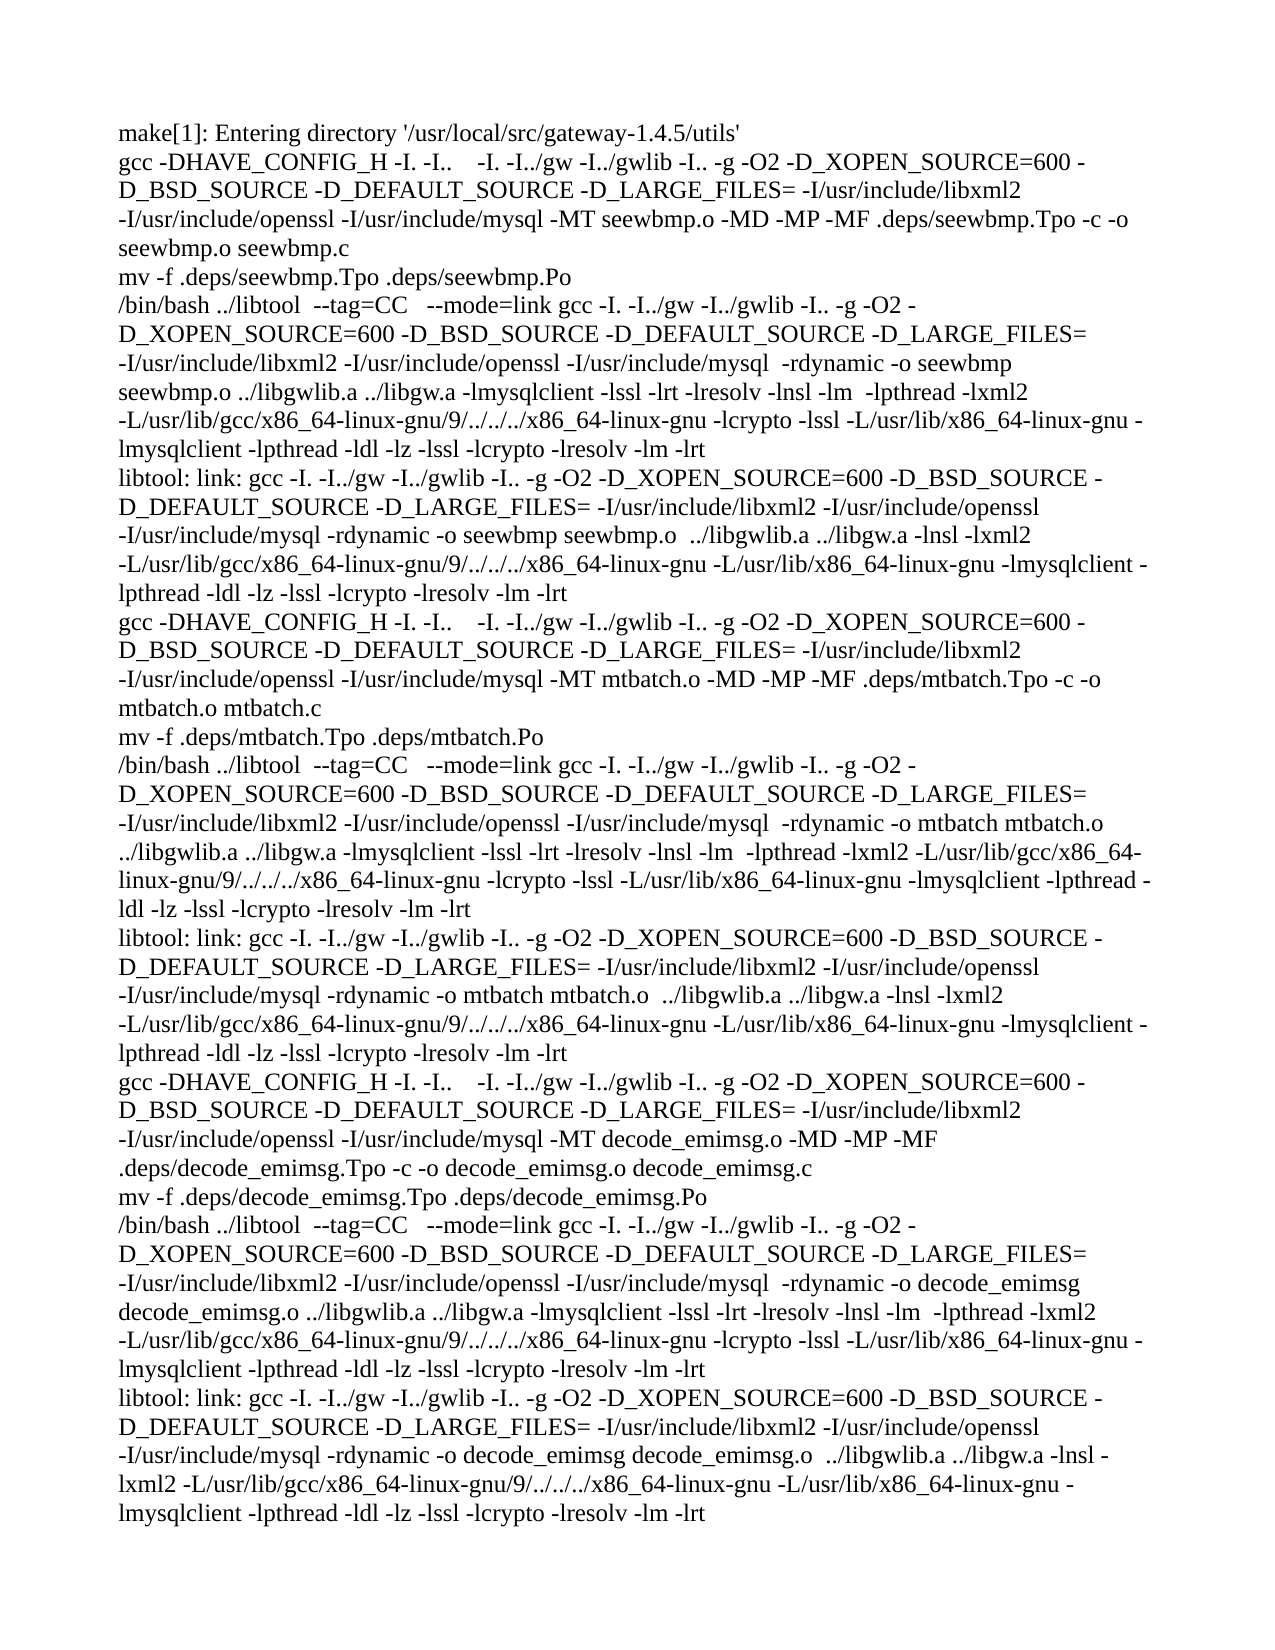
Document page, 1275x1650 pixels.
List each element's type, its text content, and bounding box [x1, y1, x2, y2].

text /bin/bash ../libtool --tag=CC --mode=link gcc -I. -I../gw -I../gwlib -I.. -g -O2 -D_XOPEN_SOURCE=600 -D_BSD_SOURCE -D_DEFAULT_SOURCE -D_LARGE_FILES= -I/usr/include/libxml2 -I/usr/include/openssl -I/usr/include/mysql -rdynamic -o mtbatch mtbatch.o ../libgwlib.a ../libgw.a -lmysqlclient -lssl -lrt -lresolv -lnsl -lm -lpthread -lxml2 -L/usr/lib/gcc/x86_64-linux-gnu/9/../../../x86_64-linux-gnu -lcrypto -lssl -L/usr/lib/x86_64-linux-gnu -lmysqlclient -lpthread -ldl -lz -lssl -lcrypto -lresolv -lm -lrt [118, 751, 1157, 923]
text /bin/bash ../libtool --tag=CC --mode=link gcc -I. -I../gw -I../gwlib -I.. -g -O2 -D_XOPEN_SOURCE=600 -D_BSD_SOURCE -D_DEFAULT_SOURCE -D_LARGE_FILES= -I/usr/include/libxml2 -I/usr/include/openssl -I/usr/include/mysql -rdynamic -o seewbmp seewbmp.o ../libgwlib.a ../libgw.a -lmysqlclient -lssl -lrt -lresolv -lnsl -lm -lpthread -lxml2 -L/usr/lib/gcc/x86_64-linux-gnu/9/../../../x86_64-linux-gnu -lcrypto -lssl -L/usr/lib/x86_64-linux-gnu -lmysqlclient -lpthread -ldl -lz -lssl -lcrypto -lresolv -lm -lrt [118, 291, 1157, 463]
text gcc -DHAVE_CONFIG_H -I. -I.. -I. -I../gw -I../gwlib -I.. -g -O2 -D_XOPEN_SOURCE=600 -D_BSD_SOURCE -D_DEFAULT_SOURCE -D_LARGE_FILES= -I/usr/include/libxml2 -I/usr/include/openssl -I/usr/include/mysql -MT decode_emimsg.o -MD -MP -MF .deps/decode_emimsg.Tpo -c -o decode_emimsg.o decode_emimsg.c [118, 1067, 1157, 1182]
text mv -f .deps/seewbmp.Tpo .deps/seewbmp.Po [118, 262, 1157, 291]
text gcc -DHAVE_CONFIG_H -I. -I.. -I. -I../gw -I../gwlib -I.. -g -O2 -D_XOPEN_SOURCE=600 -D_BSD_SOURCE -D_DEFAULT_SOURCE -D_LARGE_FILES= -I/usr/include/libxml2 -I/usr/include/openssl -I/usr/include/mysql -MT seewbmp.o -MD -MP -MF .deps/seewbmp.Tpo -c -o seewbmp.o seewbmp.c [118, 147, 1157, 262]
text mv -f .deps/decode_emimsg.Tpo .deps/decode_emimsg.Po [118, 1182, 1157, 1211]
text libtool: link: gcc -I. -I../gw -I../gwlib -I.. -g -O2 -D_XOPEN_SOURCE=600 -D_BSD_SOURCE -D_DEFAULT_SOURCE -D_LARGE_FILES= -I/usr/include/libxml2 -I/usr/include/openssl -I/usr/include/mysql -rdynamic -o seewbmp seewbmp.o ../libgwlib.a ../libgw.a -lnsl -lxml2 -L/usr/lib/gcc/x86_64-linux-gnu/9/../../../x86_64-linux-gnu -L/usr/lib/x86_64-linux-gnu -lmysqlclient -lpthread -ldl -lz -lssl -lcrypto -lresolv -lm -lrt [118, 463, 1157, 607]
text libtool: link: gcc -I. -I../gw -I../gwlib -I.. -g -O2 -D_XOPEN_SOURCE=600 -D_BSD_SOURCE -D_DEFAULT_SOURCE -D_LARGE_FILES= -I/usr/include/libxml2 -I/usr/include/openssl -I/usr/include/mysql -rdynamic -o mtbatch mtbatch.o ../libgwlib.a ../libgw.a -lnsl -lxml2 -L/usr/lib/gcc/x86_64-linux-gnu/9/../../../x86_64-linux-gnu -L/usr/lib/x86_64-linux-gnu -lmysqlclient -lpthread -ldl -lz -lssl -lcrypto -lresolv -lm -lrt [118, 923, 1157, 1067]
text gcc -DHAVE_CONFIG_H -I. -I.. -I. -I../gw -I../gwlib -I.. -g -O2 -D_XOPEN_SOURCE=600 -D_BSD_SOURCE -D_DEFAULT_SOURCE -D_LARGE_FILES= -I/usr/include/libxml2 -I/usr/include/openssl -I/usr/include/mysql -MT mtbatch.o -MD -MP -MF .deps/mtbatch.Tpo -c -o mtbatch.o mtbatch.c [118, 607, 1157, 722]
text libtool: link: gcc -I. -I../gw -I../gwlib -I.. -g -O2 -D_XOPEN_SOURCE=600 -D_BSD_SOURCE -D_DEFAULT_SOURCE -D_LARGE_FILES= -I/usr/include/libxml2 -I/usr/include/openssl -I/usr/include/mysql -rdynamic -o decode_emimsg decode_emimsg.o ../libgwlib.a ../libgw.a -lnsl -lxml2 -L/usr/lib/gcc/x86_64-linux-gnu/9/../../../x86_64-linux-gnu -L/usr/lib/x86_64-linux-gnu -lmysqlclient -lpthread -ldl -lz -lssl -lcrypto -lresolv -lm -lrt [118, 1383, 1157, 1527]
text mv -f .deps/mtbatch.Tpo .deps/mtbatch.Po [118, 722, 1157, 751]
text make[1]: Entering directory '/usr/local/src/gateway-1.4.5/utils' [118, 118, 1157, 147]
text /bin/bash ../libtool --tag=CC --mode=link gcc -I. -I../gw -I../gwlib -I.. -g -O2 -D_XOPEN_SOURCE=600 -D_BSD_SOURCE -D_DEFAULT_SOURCE -D_LARGE_FILES= -I/usr/include/libxml2 -I/usr/include/openssl -I/usr/include/mysql -rdynamic -o decode_emimsg decode_emimsg.o ../libgwlib.a ../libgw.a -lmysqlclient -lssl -lrt -lresolv -lnsl -lm -lpthread -lxml2 -L/usr/lib/gcc/x86_64-linux-gnu/9/../../../x86_64-linux-gnu -lcrypto -lssl -L/usr/lib/x86_64-linux-gnu -lmysqlclient -lpthread -ldl -lz -lssl -lcrypto -lresolv -lm -lrt [118, 1211, 1157, 1383]
